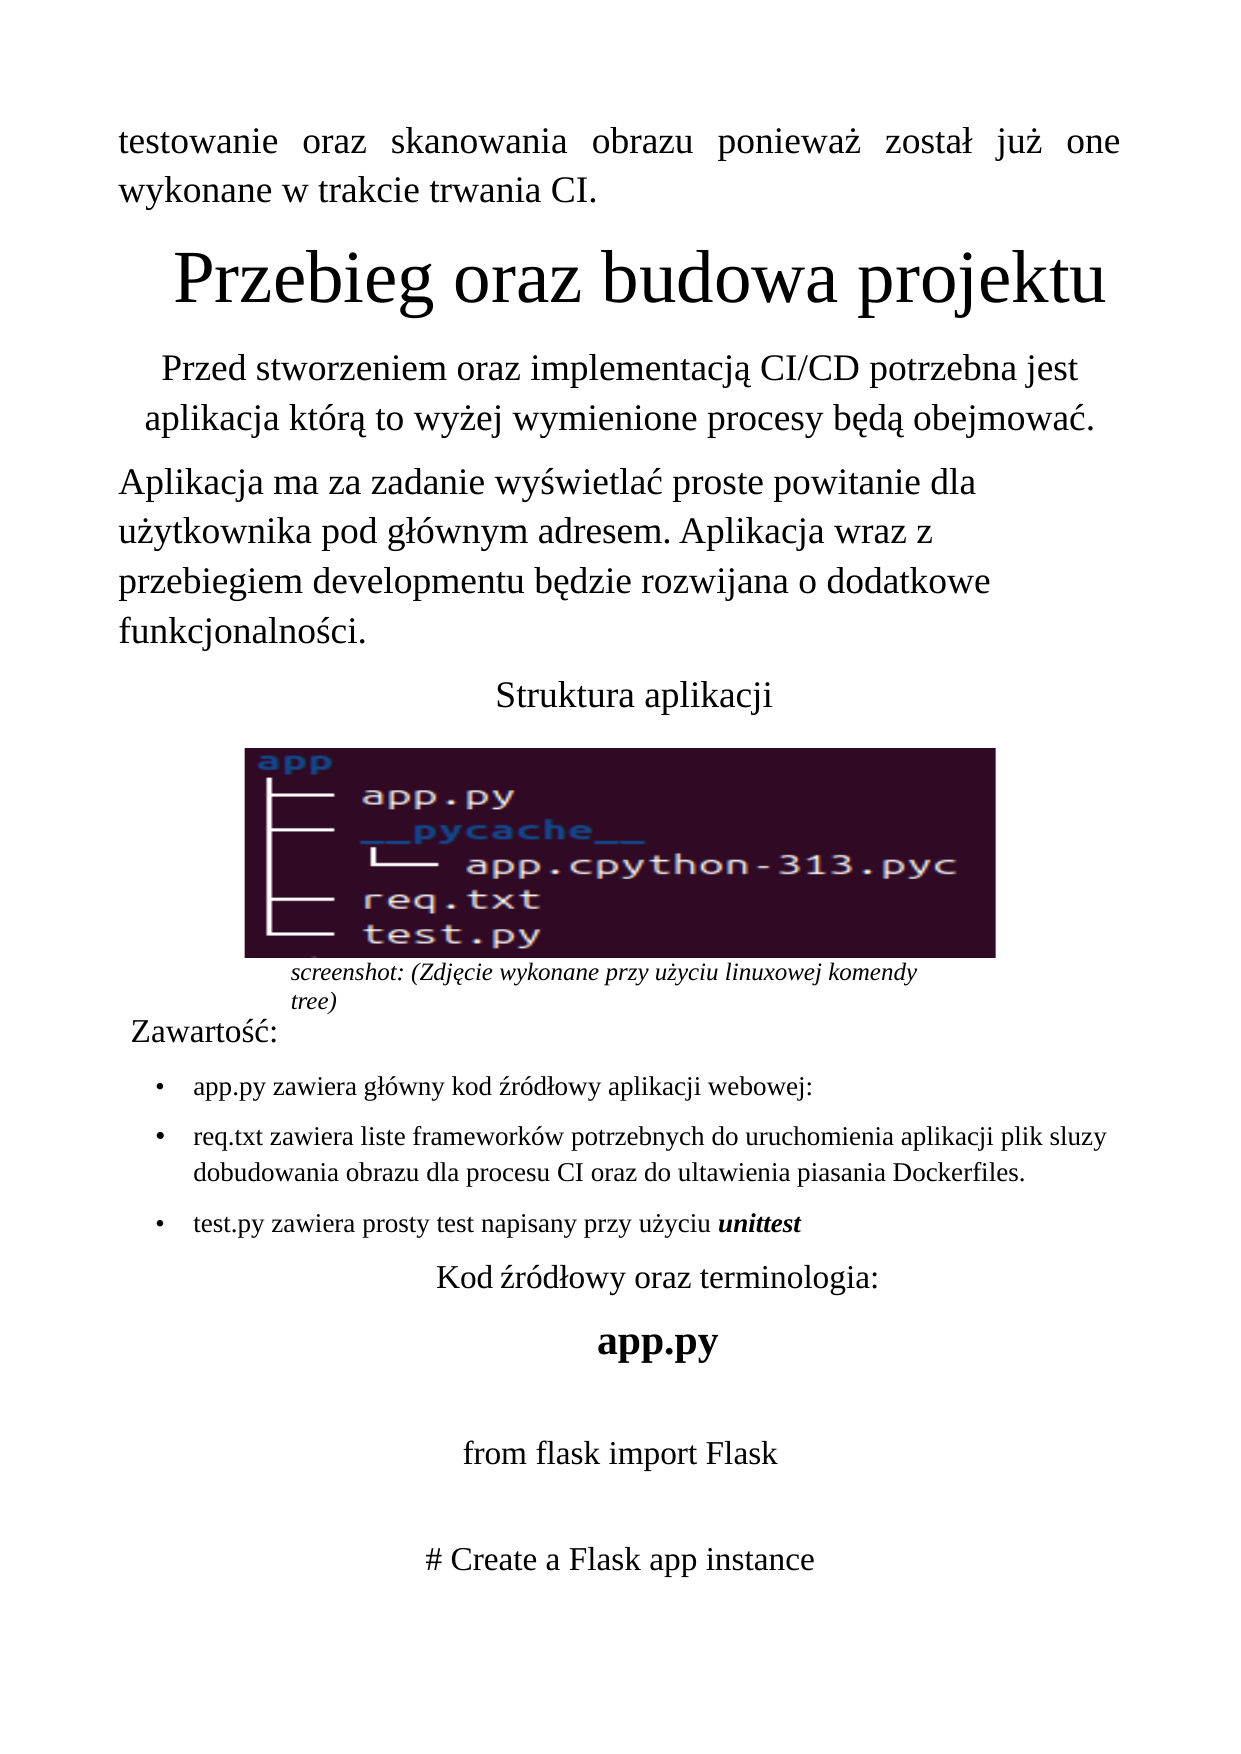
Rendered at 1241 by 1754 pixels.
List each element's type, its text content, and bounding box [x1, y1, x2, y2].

list app.py zawiera główny kod źródłowy aplikacji webowej: [156, 1070, 1122, 1101]
text screenshot: (Zdjęcie wykonane przy użyciu linuxowej komendy tree) [291, 958, 949, 1015]
list test.py zawiera prosty test napisany przy użyciu unittest [156, 1207, 1122, 1238]
list Kod źródłowy oraz terminologia: [156, 1257, 1122, 1295]
text Struktura aplikacji [118, 672, 1122, 715]
list req.txt zawiera liste frameworków potrzebnych do uruchomienia aplikacji plik sluzy dobudowania obrazu dla procesu CI oraz do ultawienia piasania Dockerfiles. [156, 1121, 1122, 1187]
text Przed stworzeniem oraz implementacją CI/CD potrzebna jest aplikacja którą to wyżej wymienione procesy będą obejmować. [118, 346, 1122, 438]
text from flask import Flask [118, 1433, 1122, 1471]
text Aplikacja ma za zadanie wyświetlać proste powitanie dla użytkownika pod głównym adresem. Aplikacja wraz z przebiegiem developmentu będzie rozwijana o dodatkowe funkcjonalności. [118, 459, 1122, 651]
text Zawartość: [118, 1012, 1122, 1050]
text # Create a Flask app instance [118, 1539, 1122, 1577]
list app.py [156, 1316, 1122, 1363]
text testowanie oraz skanowania obrazu ponieważ został już one wykonane w trakcie trwania CI. [118, 118, 1122, 211]
text Przebieg oraz budowa projektu [118, 232, 1122, 318]
picture [244, 748, 996, 958]
